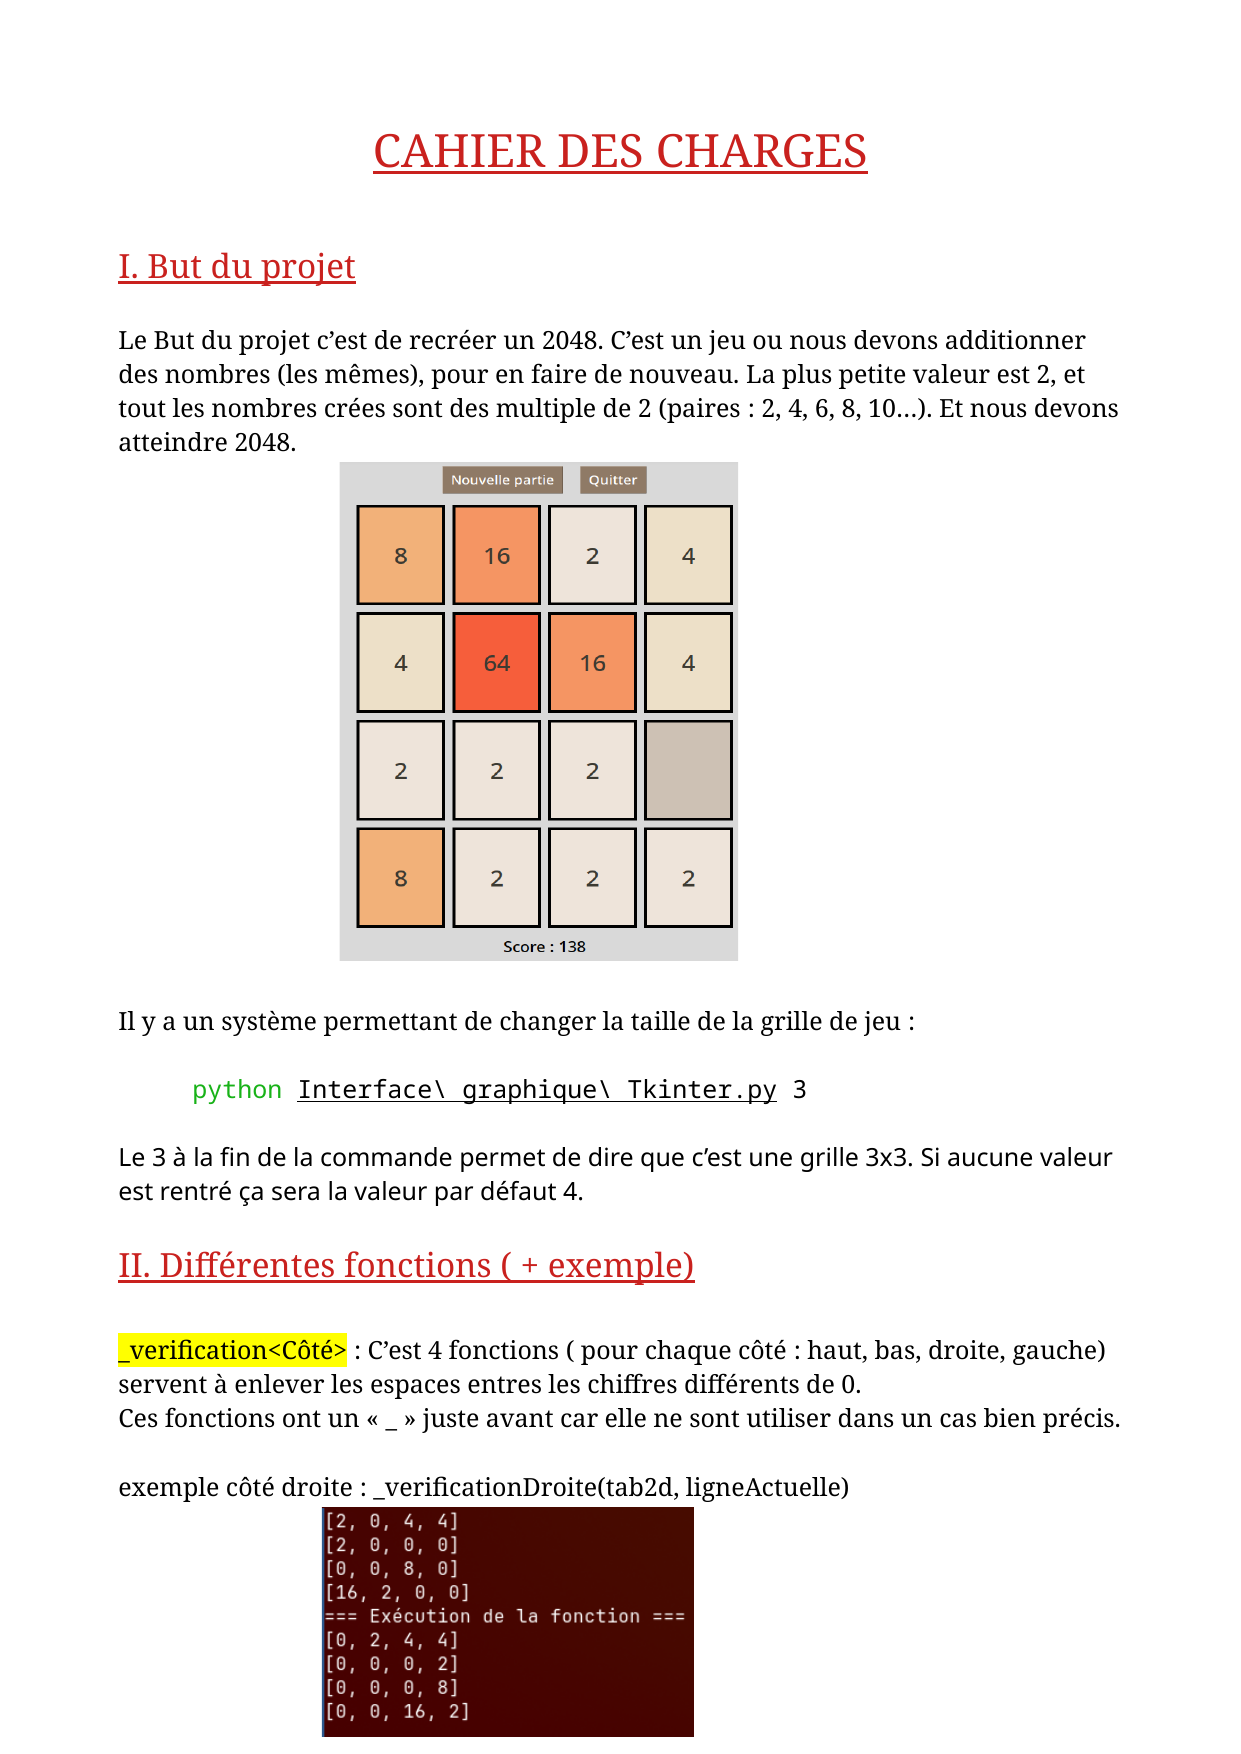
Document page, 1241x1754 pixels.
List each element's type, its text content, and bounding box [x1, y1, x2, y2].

text II. Différentes fonctions ( + exemple) [118, 1242, 1122, 1287]
text Le But du projet c’est de recréer un 2048. C’est un jeu ou nous devons additionner des nombres (les mêmes), pour en faire de nouveau. La plus petite valeur est 2, et tout les nombres crées sont des multiple de 2 (paires : 2, 4, 6, 8, 10…). Et nous devons atteindre 2048. [118, 322, 1122, 459]
text _verification<Côté> : C’est 4 fonctions ( pour chaque côté : haut, bas, droite, gauche) servent à enlever les espaces entres les chiffres différents de 0. [118, 1333, 1122, 1401]
picture [321, 1507, 694, 1737]
text python Interface\ graphique\ Tkinter.py 3 [118, 1072, 1122, 1106]
text CAHIER DES CHARGES [118, 118, 1122, 181]
text Ces fonctions ont un « _ » juste avant car elle ne sont utiliser dans un cas bien précis. [118, 1401, 1122, 1435]
text Le 3 à la fin de la commande permet de dire que c’est une grille 3x3. Si aucune valeur est rentré ça sera la valeur par défaut 4. [118, 1140, 1122, 1208]
text exemple côté droite : _verificationDroite(tab2d, ligneActuelle) [118, 1469, 1122, 1503]
picture [339, 462, 739, 961]
text Il y a un système permettant de changer la taille de la grille de jeu : [118, 1004, 1122, 1038]
text I. But du projet [118, 243, 1122, 288]
